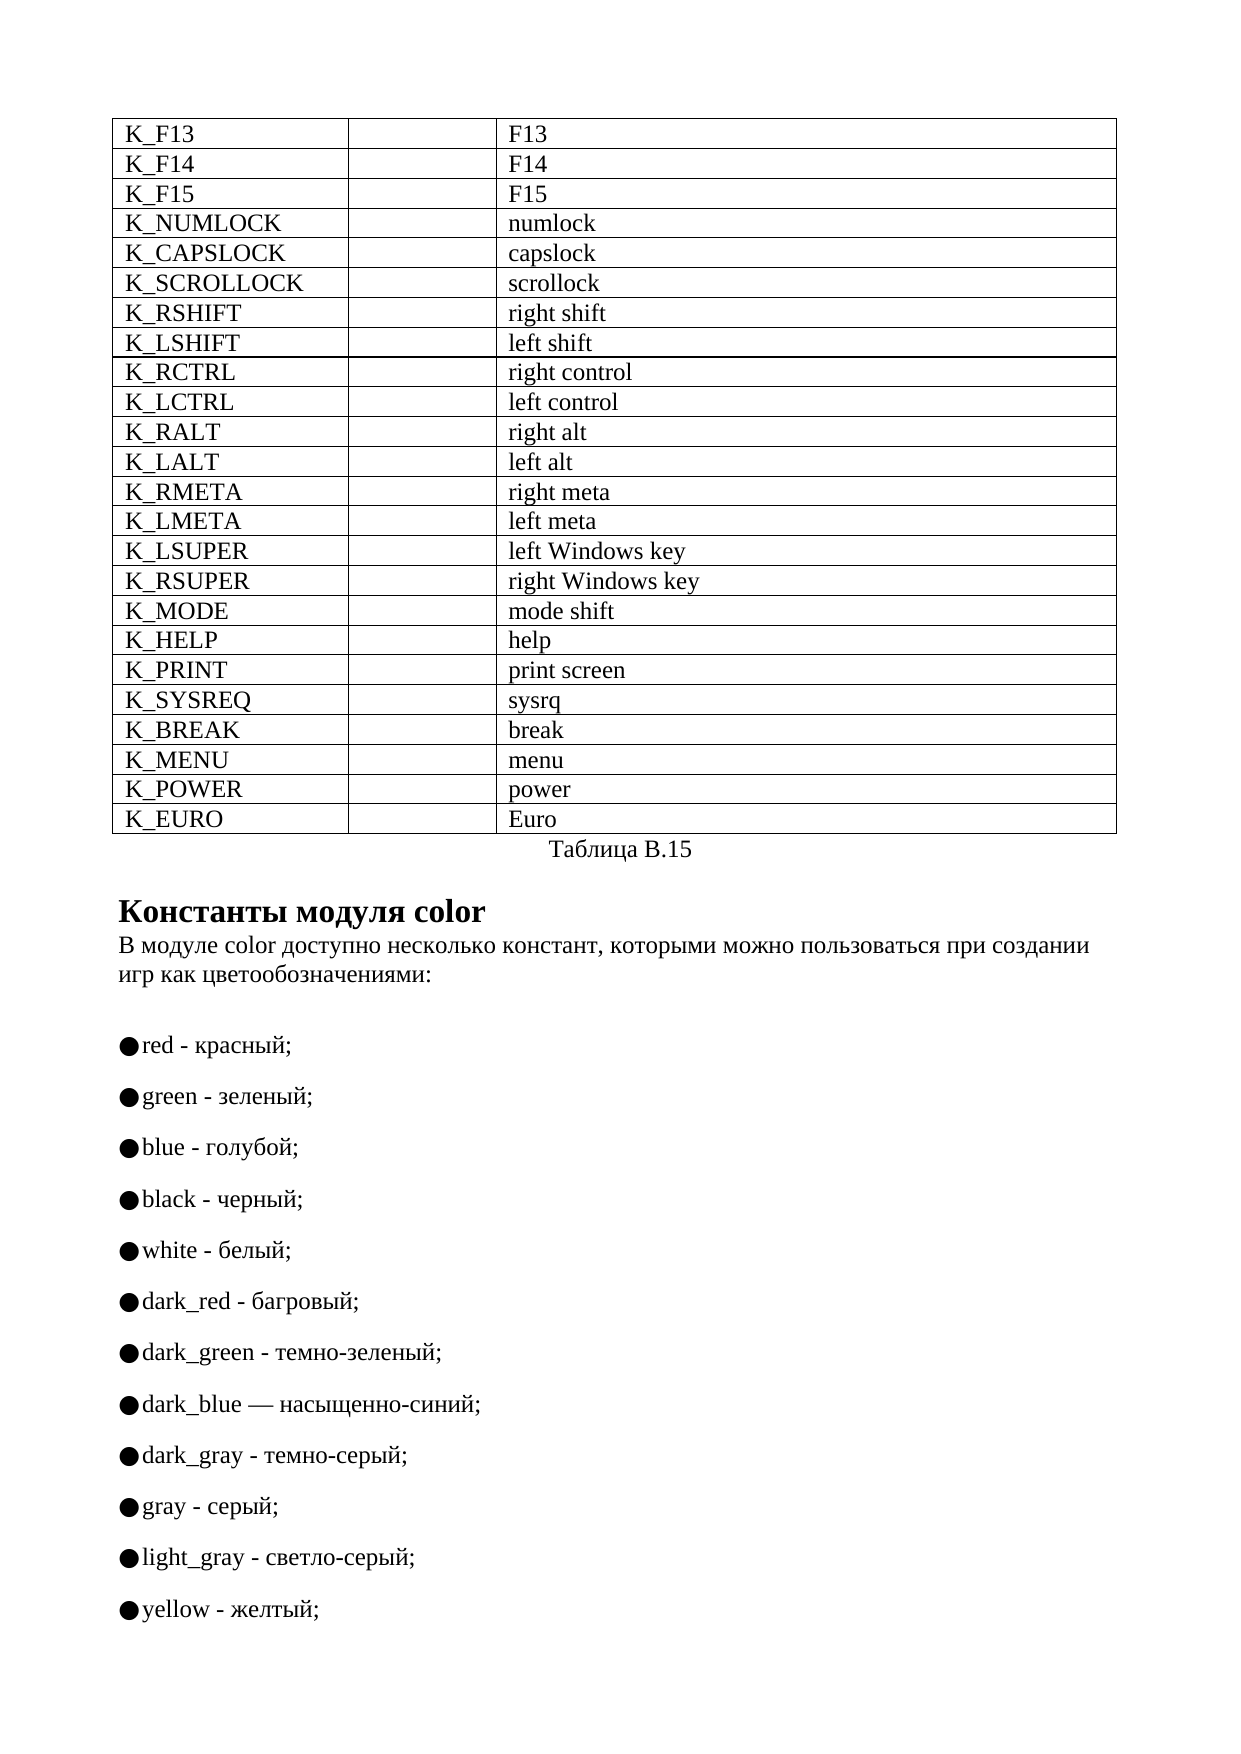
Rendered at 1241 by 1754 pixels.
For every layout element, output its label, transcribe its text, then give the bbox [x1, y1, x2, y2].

list dark_gray - темно-серый; [118, 1426, 1122, 1477]
table_cell menu [497, 745, 1116, 773]
list light_gray - светло-серый; [118, 1529, 1122, 1580]
table_cell left Windows key [497, 536, 1116, 565]
text Таблица В.15 [118, 834, 1122, 863]
table_cell [349, 804, 496, 833]
list black - черный; [118, 1170, 1122, 1221]
table_cell capslock [497, 238, 1116, 267]
table_cell [349, 685, 496, 714]
table_cell F14 [497, 149, 1116, 178]
table_cell [349, 775, 496, 803]
table_cell right control [497, 358, 1116, 386]
list dark_green - темно-зеленый; [118, 1324, 1122, 1375]
table_cell [349, 536, 496, 565]
table_cell K_LMETA [113, 506, 348, 535]
table_cell numlock [497, 209, 1116, 237]
list yellow - желтый; [118, 1580, 1122, 1631]
list dark_blue — насыщенно-синий; [118, 1375, 1122, 1426]
table_cell K_POWER [113, 775, 348, 803]
table_cell [349, 417, 496, 446]
table_cell K_SYSREQ [113, 685, 348, 714]
table_cell [349, 566, 496, 595]
table_cell [349, 477, 496, 505]
table_cell [349, 268, 496, 297]
table_cell K_BREAK [113, 715, 348, 744]
table_cell K_CAPSLOCK [113, 238, 348, 267]
table_cell sysrq [497, 685, 1116, 714]
table_cell K_PRINT [113, 655, 348, 684]
table_cell [349, 715, 496, 744]
table_cell K_LCTRL [113, 387, 348, 416]
table_cell K_EURO [113, 804, 348, 833]
table_cell K_RSHIFT [113, 298, 348, 327]
table_cell [349, 209, 496, 237]
table_cell K_NUMLOCK [113, 209, 348, 237]
table_cell left alt [497, 447, 1116, 476]
table_cell [349, 149, 496, 178]
table_cell K_HELP [113, 626, 348, 654]
table_cell left shift [497, 328, 1116, 356]
table_cell help [497, 626, 1116, 654]
table_cell [349, 298, 496, 327]
table_cell K_RCTRL [113, 358, 348, 386]
list red - красный; [118, 1016, 1122, 1067]
table_cell scrollock [497, 268, 1116, 297]
table_cell [349, 179, 496, 207]
list gray - серый; [118, 1477, 1122, 1529]
table_cell F13 [497, 119, 1116, 148]
list dark_red - багровый; [118, 1272, 1122, 1324]
table_cell [349, 655, 496, 684]
table_cell [349, 506, 496, 535]
table_cell right alt [497, 417, 1116, 446]
table_cell F15 [497, 179, 1116, 207]
table_cell [349, 447, 496, 476]
table_cell K_F15 [113, 179, 348, 207]
table_cell [349, 745, 496, 773]
table_cell print screen [497, 655, 1116, 684]
text Константы модуля color [118, 892, 1122, 930]
table_cell mode shift [497, 596, 1116, 624]
table_cell K_RMETA [113, 477, 348, 505]
table_cell K_LSUPER [113, 536, 348, 565]
list white - белый; [118, 1221, 1122, 1272]
table_cell [349, 328, 496, 356]
table_cell K_RALT [113, 417, 348, 446]
table_cell K_F13 [113, 119, 348, 148]
table_cell left meta [497, 506, 1116, 535]
table_cell right meta [497, 477, 1116, 505]
table_cell K_RSUPER [113, 566, 348, 595]
table_cell [349, 626, 496, 654]
table_cell Euro [497, 804, 1116, 833]
table_cell right shift [497, 298, 1116, 327]
table_cell K_LALT [113, 447, 348, 476]
table_cell [349, 358, 496, 386]
text В модуле color доступно несколько констант, которыми можно пользоваться при создании игр как цветообозначениями: [118, 930, 1122, 987]
table_cell [349, 119, 496, 148]
table_cell left control [497, 387, 1116, 416]
table_cell K_MODE [113, 596, 348, 624]
table_cell K_LSHIFT [113, 328, 348, 356]
table_cell [349, 596, 496, 624]
table_cell K_MENU [113, 745, 348, 773]
table_cell K_SCROLLOCK [113, 268, 348, 297]
table_cell power [497, 775, 1116, 803]
list green - зеленый; [118, 1067, 1122, 1119]
table_cell right Windows key [497, 566, 1116, 595]
table_cell K_F14 [113, 149, 348, 178]
table_cell [349, 387, 496, 416]
table_cell [349, 238, 496, 267]
list blue - голубой; [118, 1119, 1122, 1170]
table_cell break [497, 715, 1116, 744]
